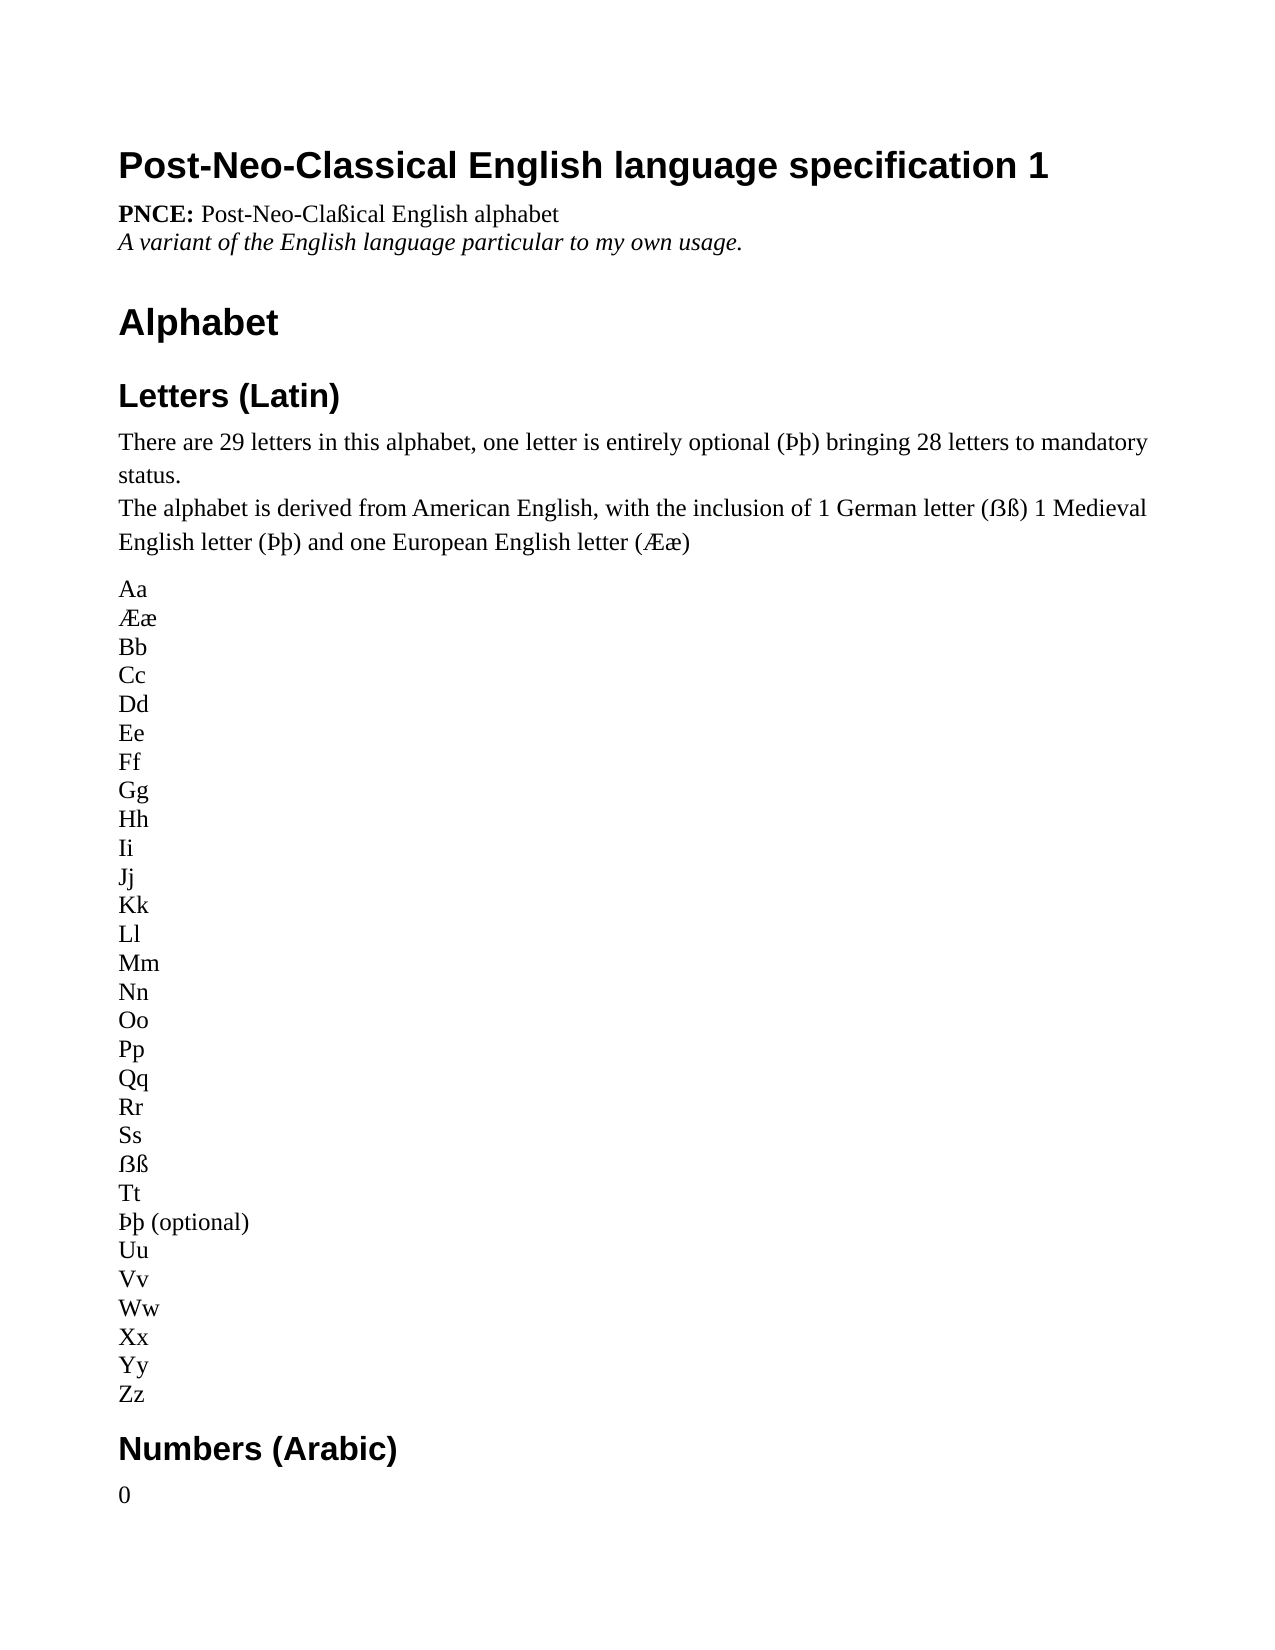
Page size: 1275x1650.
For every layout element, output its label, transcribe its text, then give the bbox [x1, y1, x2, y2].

text Ææ [118, 603, 1157, 632]
text A variant of the English language particular to my own usage. [118, 227, 1157, 256]
text Ii [118, 833, 1157, 862]
text Gg [118, 775, 1157, 804]
text Pp [118, 1034, 1157, 1063]
text Xx [118, 1322, 1157, 1350]
subtitle Post-Neo-Classical English language specification 1 [118, 143, 1157, 186]
text Rr [118, 1092, 1157, 1120]
text ẞß [118, 1149, 1157, 1178]
text Cc [118, 660, 1157, 689]
subtitle Alphabet [118, 300, 1157, 343]
text Ss [118, 1120, 1157, 1149]
text Nn [118, 977, 1157, 1005]
text Jj [118, 862, 1157, 890]
text PNCE: Post-Neo-Claßical English alphabet [118, 199, 1157, 227]
text Kk [118, 890, 1157, 919]
subtitle Numbers (Arabic) [118, 1429, 1157, 1467]
text Vv [118, 1264, 1157, 1293]
text There are 29 letters in this alphabet, one letter is entirely optional (Þþ) bringing 28 letters to mandatory status. The alphabet is derived from American English, with the inclusion of 1 German letter (ẞß) 1 Medieval English letter (Þþ) and one European English letter (Ææ) [118, 427, 1157, 555]
text Bb [118, 632, 1157, 660]
text Ee [118, 718, 1157, 747]
text Uu [118, 1235, 1157, 1264]
text Þþ (optional) [118, 1207, 1157, 1235]
text Ww [118, 1293, 1157, 1322]
text Oo [118, 1005, 1157, 1034]
text Ll [118, 919, 1157, 948]
text Mm [118, 948, 1157, 977]
text Hh [118, 804, 1157, 833]
text Aa [118, 574, 1157, 603]
text Ff [118, 747, 1157, 775]
subtitle Letters (Latin) [118, 377, 1157, 415]
text 0 [118, 1480, 1157, 1508]
text Dd [118, 689, 1157, 718]
text Yy [118, 1350, 1157, 1379]
text Zz [118, 1379, 1157, 1408]
text Qq [118, 1063, 1157, 1092]
text Tt [118, 1178, 1157, 1207]
